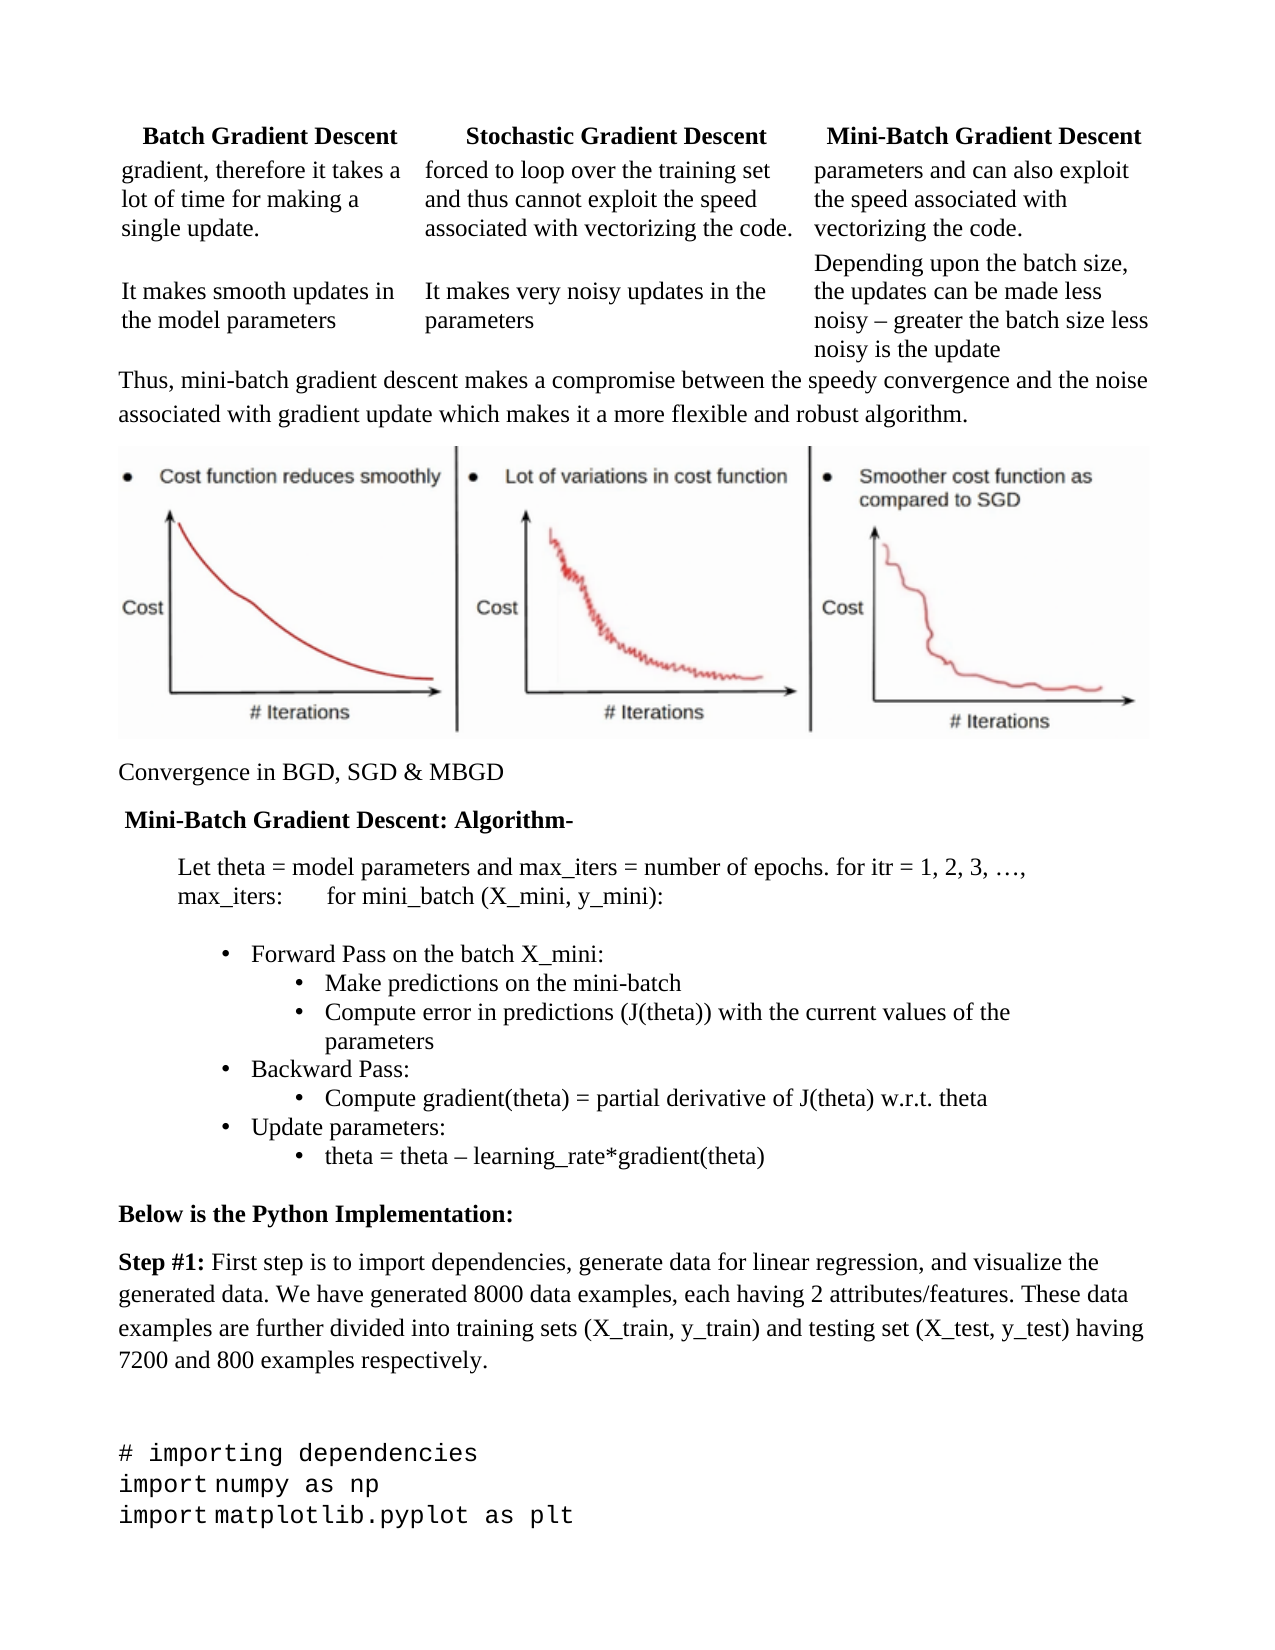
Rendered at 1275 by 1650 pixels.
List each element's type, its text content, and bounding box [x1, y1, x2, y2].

list Forward Pass on the batch X_mini: [221, 939, 1098, 968]
table_header # importing dependencies import numpy as np import matplotlib.pyplot as plt [118, 1441, 931, 1531]
list Compute error in predictions (J(theta)) with the current values of the parameters [295, 997, 1098, 1054]
table_header Batch Gradient Descent [118, 118, 422, 153]
list Make predictions on the mini-batch [295, 968, 1098, 997]
table_cell Depending upon the batch size, the updates can be made less noisy – greater the batch size less noisy is the update [811, 245, 1157, 366]
table_cell It makes smooth updates in the model parameters [118, 245, 422, 366]
list theta = theta – learning_rate*gradient(theta) [295, 1141, 1098, 1169]
picture [118, 446, 1150, 739]
text Below is the Python Implementation: [118, 1199, 1157, 1228]
text Convergence in BGD, SGD & MBGD [118, 757, 1157, 786]
table_header Mini-Batch Gradient Descent [811, 118, 1157, 153]
text Let theta = model parameters and max_iters = number of epochs. for itr = 1, 2, 3, …, max_iters: for mini_batch (X_mini, y_mini): [177, 852, 1098, 910]
text Thus, mini-batch gradient descent makes a compromise between the speedy convergence and the noise associated with gradient update which makes it a more flexible and robust algorithm. [118, 366, 1157, 427]
table_cell gradient, therefore it takes a lot of time for making a single update. [118, 153, 422, 245]
list Update parameters: [221, 1112, 1098, 1141]
list Backward Pass: [221, 1054, 1098, 1083]
table_cell parameters and can also exploit the speed associated with vectorizing the code. [811, 153, 1157, 245]
table_cell forced to loop over the training set and thus cannot exploit the speed associated with vectorizing the code. [422, 153, 811, 245]
table_cell It makes very noisy updates in the parameters [422, 245, 811, 366]
table_header Stochastic Gradient Descent [422, 118, 811, 153]
text Step #1: First step is to import dependencies, generate data for linear regression, and visualize the generated data. We have generated 8000 data examples, each having 2 attributes/features. These data examples are further divided into training sets (X_train, y_train) and testing set (X_test, y_test) having 7200 and 800 examples respectively. [118, 1247, 1157, 1374]
list Compute gradient(theta) = partial derivative of J(theta) w.r.t. theta [295, 1083, 1098, 1112]
text Mini-Batch Gradient Descent: Algorithm- [118, 805, 1157, 834]
